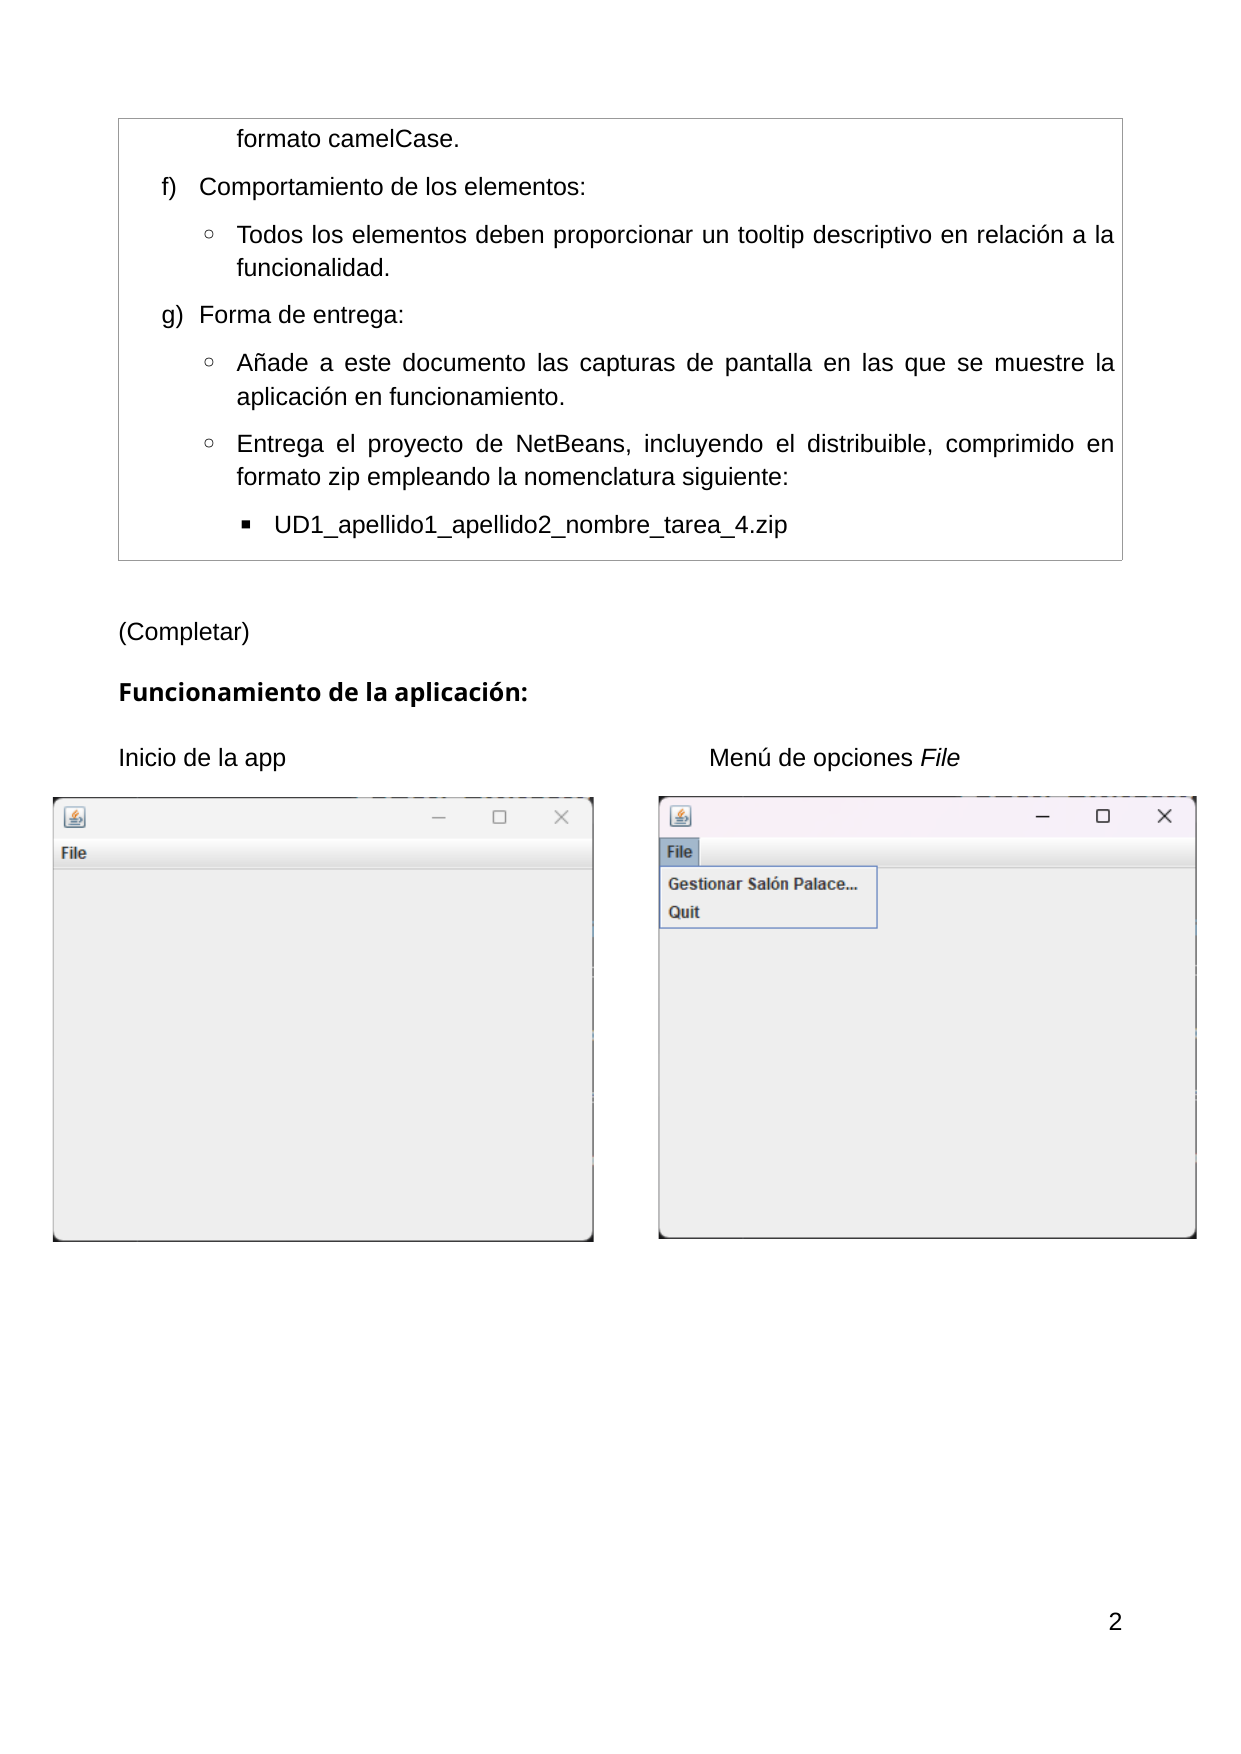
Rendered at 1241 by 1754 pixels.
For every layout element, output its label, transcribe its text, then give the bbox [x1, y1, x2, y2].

text Inicio de la app Menú de opciones File [118, 743, 1122, 772]
table_cell Recolección de datos: Nombre, correo electrónico y teléfono de la persona que hace la reserva. Fecha del evento. Tipo de evento: banquete, jornada o congreso. Número de asistentes. Cocina, a elegir entre las siguientes opciones: buffet, carta, cita con el chef, sin servicio de cocina. Preguntar si se necesitarán habitaciones para los asistentes al evento. Comportamiento: El diálogo de la reserva debe permitir aceptar o cancelar la misma del siguiente modo: Al aceptar debe mostrarse el mensaje de “Reserva realizada”. Al cancelar debe cerrarse el diálogo que permite realizar la reserva. Tipo de interfaz: Ventana modal que irá conectada a la interfaz principal de la aplicación y será accesible desde el menú “Gestionar Salón Palace”. Elementos a usar de forma adecuada en la interfaz: Label. Text Field. Button. Check Box. Radio Button. Combo Box. Spinner. Normas para la nomenclatura de los componentes en Java: Establecer nomenclatura adecuada para cada uno de los componentes en formato camelCase. Comportamiento de los elementos: Todos los elementos deben proporcionar un tooltip descriptivo en relación a la funcionalidad. Forma de entrega: Añade a este documento las capturas de pantalla en las que se muestre la aplicación en funcionamiento. Entrega el proyecto de NetBeans, incluyendo el distribuible, comprimido en formato zip empleando la nomenclatura siguiente: UD1_apellido1_apellido2_nombre_tarea_4.zip [119, 119, 1122, 559]
text (Completar) [118, 617, 1122, 646]
text Funcionamiento de la aplicación: [118, 675, 1122, 709]
picture [658, 796, 1197, 1239]
picture [52, 797, 594, 1242]
